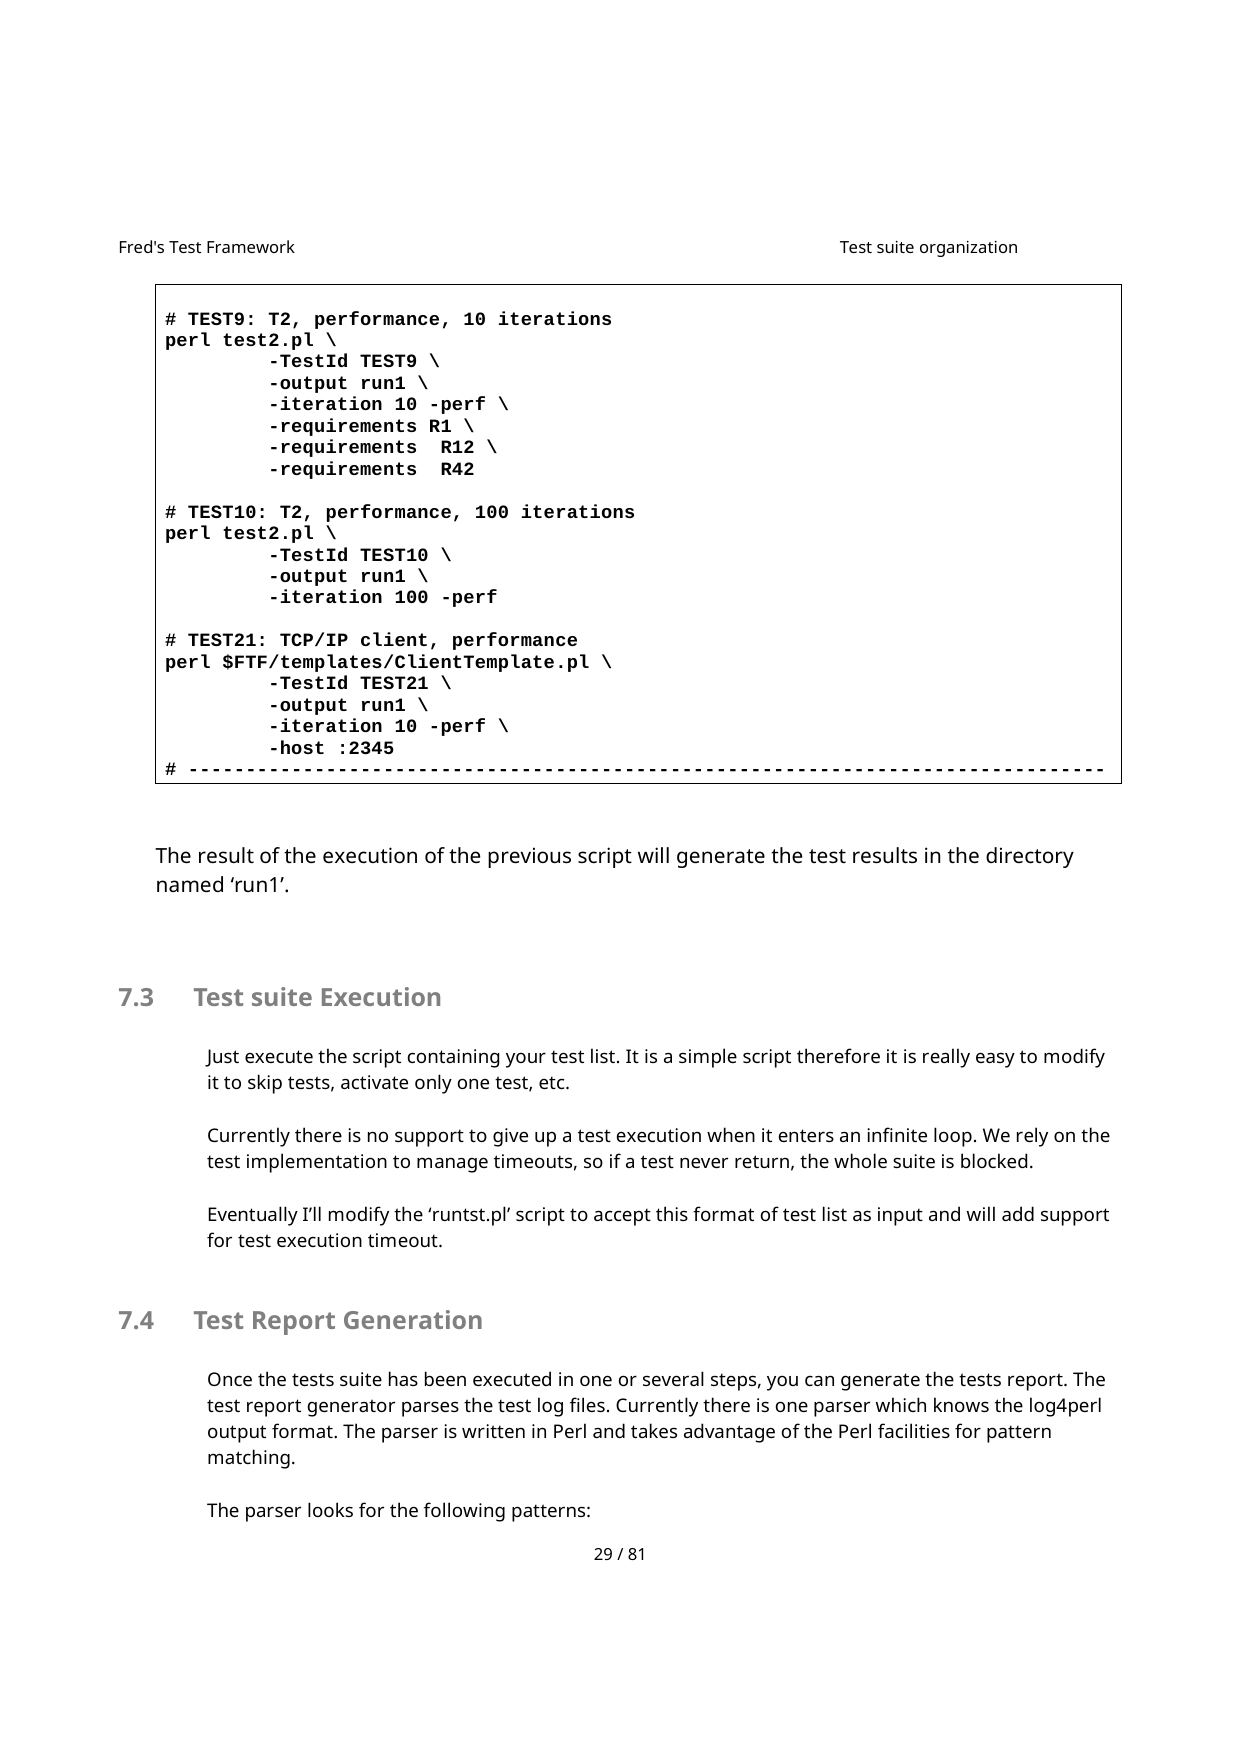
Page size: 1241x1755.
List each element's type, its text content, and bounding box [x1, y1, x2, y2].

text # TEST10: T2, performance, 100 iterations [156, 499, 1121, 520]
text perl $FTF/templates/ClientTemplate.pl \ [156, 649, 1121, 671]
text -iteration 10 -perf \ [156, 713, 1121, 735]
text # TEST21: TCP/IP client, performance [156, 628, 1121, 649]
text -output run1 \ [156, 370, 1121, 392]
text perl test2.pl \ [156, 520, 1121, 542]
text Just execute the script containing your test list. It is a simple script therefore it is really easy to modify it to skip tests, activate only one test, etc. [207, 1043, 1122, 1095]
text -requirements R42 [156, 456, 1121, 481]
text perl test2.pl \ [156, 327, 1121, 349]
text -TestId TEST21 \ [156, 671, 1121, 692]
text The result of the execution of the previous script will generate the test results in the directory named ‘run1’. [155, 841, 1122, 898]
text -TestId TEST9 \ [156, 349, 1121, 370]
text -TestId TEST10 \ [156, 542, 1121, 563]
text # TEST9: T2, performance, 10 iterations [156, 306, 1121, 327]
subtitle Test Report Generation [118, 1303, 1122, 1337]
text -iteration 10 -perf \ [156, 392, 1121, 413]
text # -------------------------------------------------------------------------------- [156, 756, 1121, 783]
text -requirements R12 \ [156, 434, 1121, 456]
text -output run1 \ [156, 692, 1121, 713]
text -host :2345 [156, 735, 1121, 756]
text -requirements R1 \ [156, 413, 1121, 434]
text Once the tests suite has been executed in one or several steps, you can generate the tests report. The test report generator parses the test log files. Currently there is one parser which knows the log4perl output format. The parser is written in Perl and takes advantage of the Perl facilities for pattern matching. [207, 1366, 1122, 1470]
text -iteration 100 -perf [156, 585, 1121, 609]
text -output run1 \ [156, 563, 1121, 585]
text Eventually I’ll modify the ‘runtst.pl’ script to accept this format of test list as input and will add support for test execution timeout. [207, 1201, 1122, 1253]
subtitle Test suite Execution [118, 979, 1122, 1013]
text The parser looks for the following patterns: [207, 1497, 1122, 1523]
text Currently there is no support to give up a test execution when it enters an infinite loop. We rely on the test implementation to manage timeouts, so if a test never return, the whole suite is blocked. [207, 1122, 1122, 1174]
